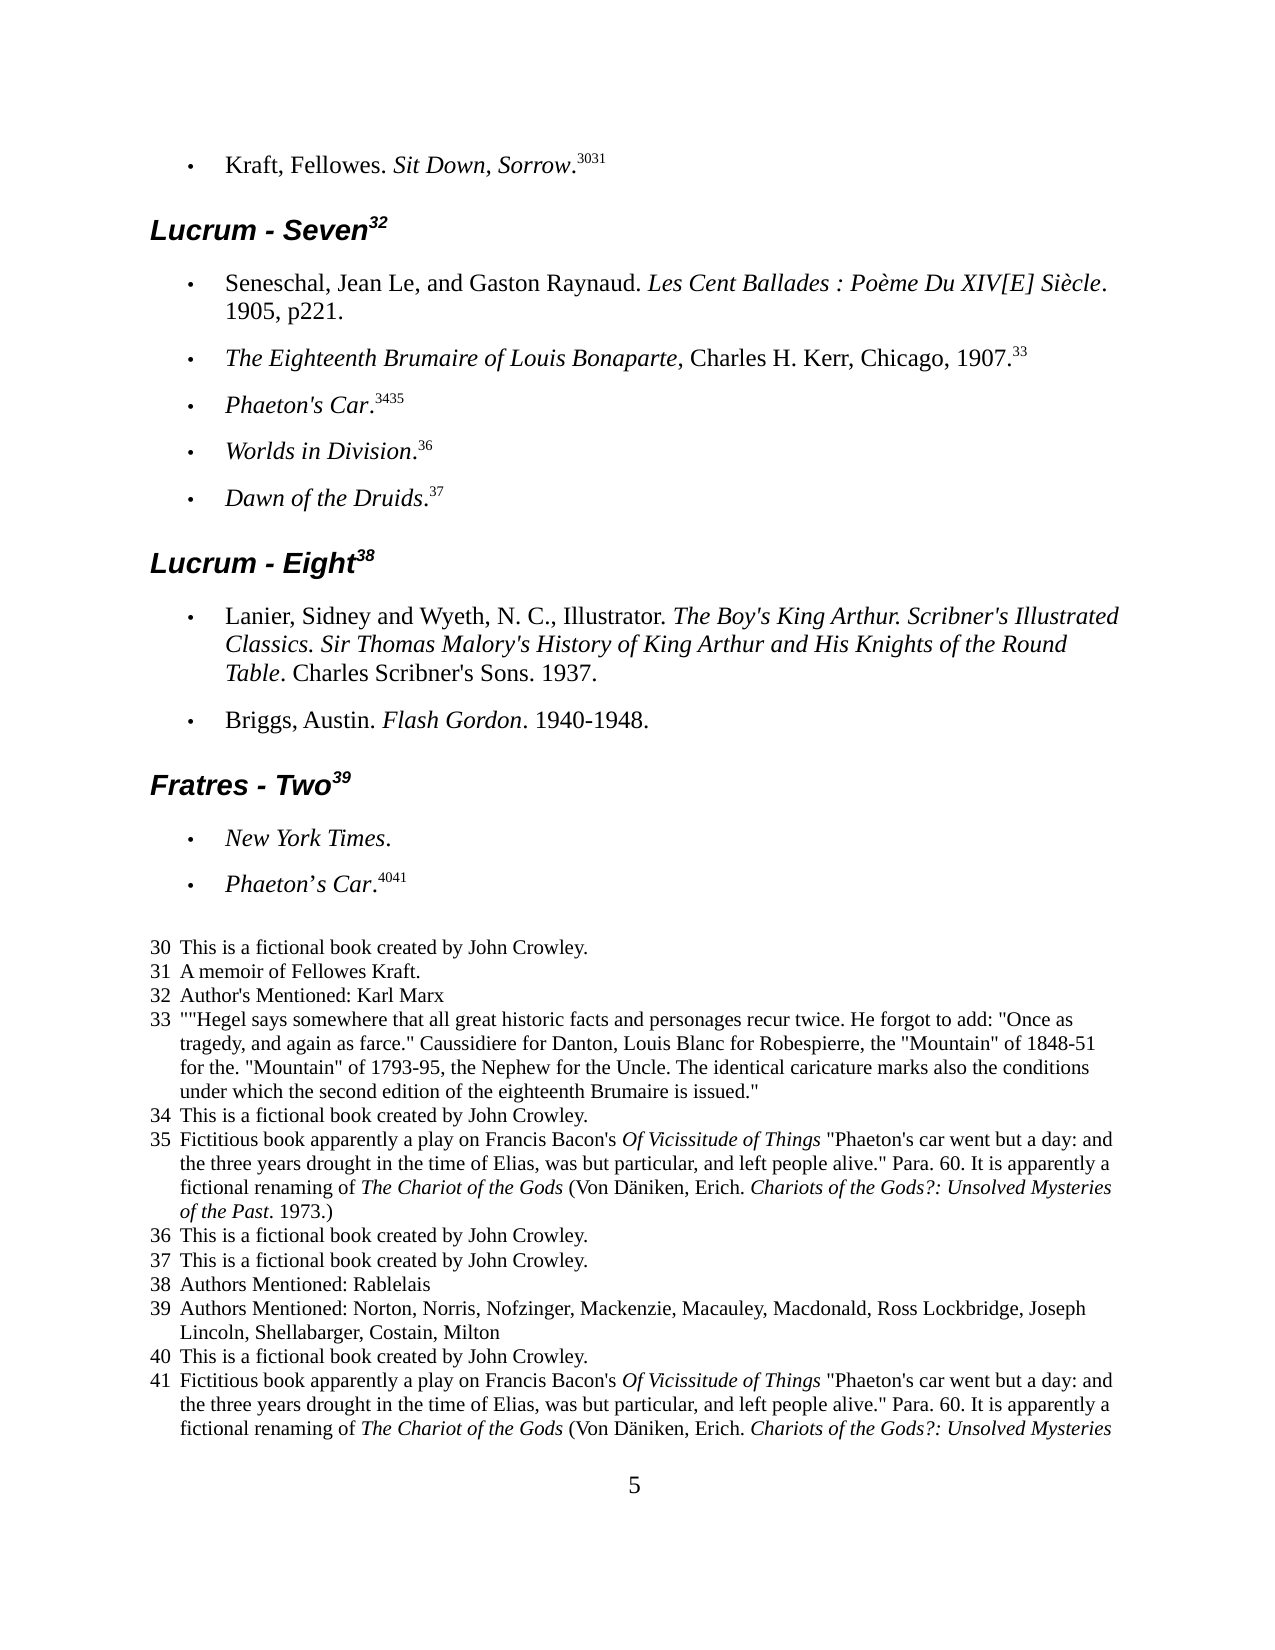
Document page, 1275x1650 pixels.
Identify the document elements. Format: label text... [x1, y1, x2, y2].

list This is a fictional book created by John Crowley. [150, 1223, 1125, 1247]
list This is a fictional book created by John Crowley. [150, 935, 1125, 959]
list Seneschal, Jean Le, and Gaston Raynaud. Les Cent Ballades : Poème Du XIV[E] Siècle. 1905, p221. [187, 268, 1125, 325]
list This is a fictional book created by John Crowley. [150, 1103, 1125, 1127]
list Kraft, Fellowes. Sit Down, Sorrow. [187, 150, 1125, 179]
text Authors Mentioned: Norton, Norris, Nofzinger, Mackenzie, Macauley, Macdonald, Ross Lockbridge, Joseph Lincoln, Shellabarger, Costain, Milton [150, 1296, 1125, 1344]
list Lanier, Sidney and Wyeth, N. C., Illustrator. The Boy's King Arthur. Scribner's Illustrated Classics. Sir Thomas Malory's History of King Arthur and His Knights of the Round Table. Charles Scribner's Sons. 1937. [187, 601, 1125, 687]
list New York Times. [187, 823, 1125, 851]
list Phaeton's Car. [187, 390, 1125, 418]
list Briggs, Austin. Flash Gordon. 1940-1948. [187, 705, 1125, 734]
subtitle Fratres - Two [150, 768, 1125, 801]
list Worlds in Division. [187, 436, 1125, 465]
list Fictitious book apparently a play on Francis Bacon's Of Vicissitude of Things "Phaeton's car went but a day: and the three years drought in the time of Elias, was but particular, and left people alive." Para. 60. It is apparently a fictional renaming of The Chariot of the Gods (Von Däniken, Erich. Chariots of the Gods?: Unsolved Mysteries [150, 1368, 1125, 1440]
subtitle Lucrum - Seven [150, 213, 1125, 246]
text Author's Mentioned: Karl Marx [150, 983, 1125, 1007]
list ""Hegel says somewhere that all great historic facts and personages recur twice. He forgot to add: "Once as tragedy, and again as farce." Caussidiere for Danton, Louis Blanc for Robespierre, the "Mountain" of 1848-51 for the. "Mountain" of 1793-95, the Nephew for the Uncle. The identical caricature marks also the conditions under which the second edition of the eighteenth Brumaire is issued." [150, 1007, 1125, 1103]
list Phaeton’s Car. [187, 869, 1125, 898]
list This is a fictional book created by John Crowley. [150, 1344, 1125, 1368]
subtitle Lucrum - Eight [150, 546, 1125, 579]
list This is a fictional book created by John Crowley. [150, 1247, 1125, 1272]
text Authors Mentioned: Rablelais [150, 1272, 1125, 1296]
list Dawn of the Druids. [187, 483, 1125, 512]
list Fictitious book apparently a play on Francis Bacon's Of Vicissitude of Things "Phaeton's car went but a day: and the three years drought in the time of Elias, was but particular, and left people alive." Para. 60. It is apparently a fictional renaming of The Chariot of the Gods (Von Däniken, Erich. Chariots of the Gods?: Unsolved Mysteries of the Past. 1973.) [150, 1127, 1125, 1223]
list The Eighteenth Brumaire of Louis Bonaparte, Charles H. Kerr, Chicago, 1907. [187, 343, 1125, 372]
list A memoir of Fellowes Kraft. [150, 959, 1125, 983]
